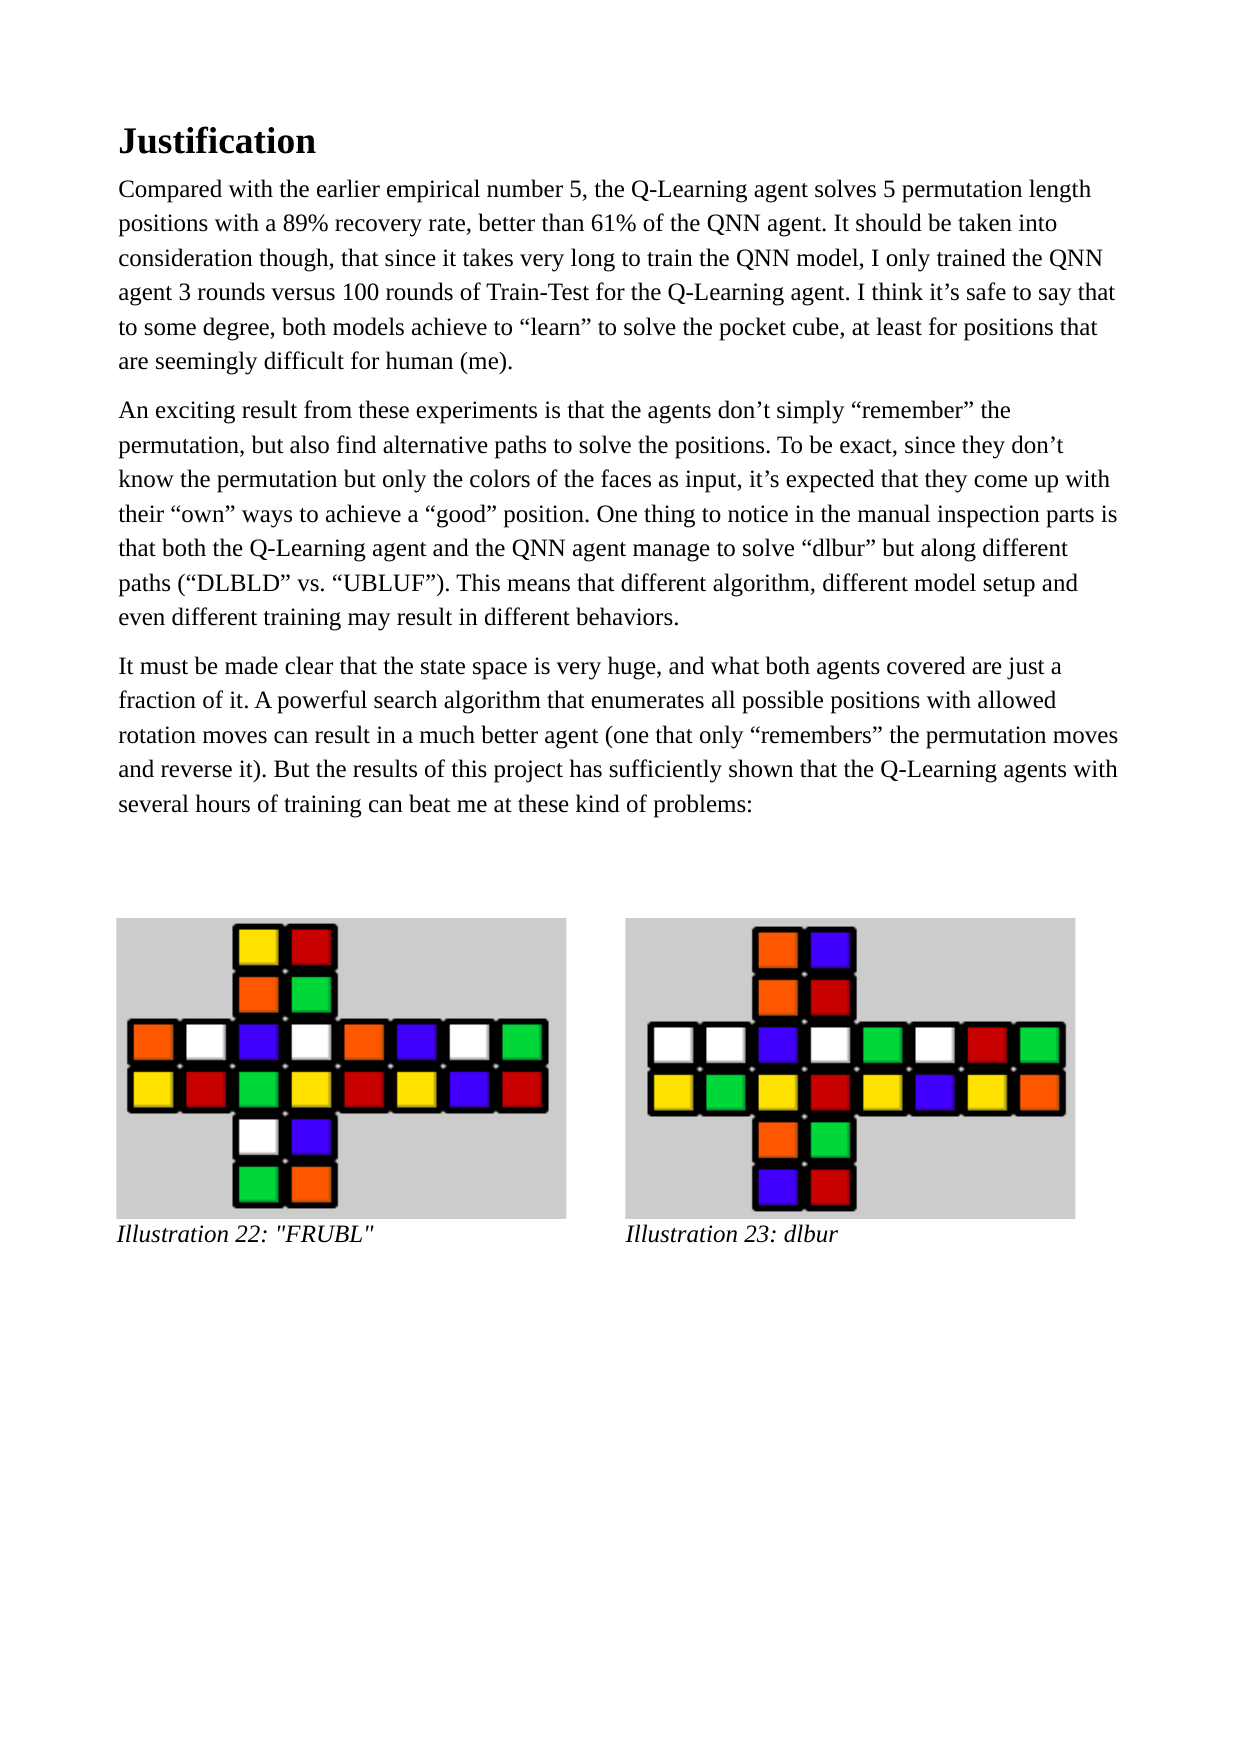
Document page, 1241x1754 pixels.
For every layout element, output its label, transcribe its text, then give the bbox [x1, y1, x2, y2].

text It must be made clear that the state space is very huge, and what both agents covered are just a fraction of it. A powerful search algorithm that enumerates all possible positions with allowed rotation moves can result in a much better agent (one that only “remembers” the permutation moves and reverse it). But the results of this project has sufficiently shown that the Q-Learning agents with several hours of training can beat me at these kind of problems: [118, 651, 1122, 818]
text An exciting result from these experiments is that the agents don’t simply “remember” the permutation, but also find alternative paths to solve the positions. To be exact, since they don’t know the permutation but only the colors of the faces as input, it’s expected that they come up with their “own” ways to achieve a “good” position. One thing to notice in the manual inspection parts is that both the Q-Learning agent and the QNN agent manage to solve “dlbur” but along different paths (“DLBLD” vs. “UBLUF”). This means that different algorithm, different model setup and even different training may result in different behaviors. [118, 395, 1122, 631]
text Illustration 23: dlbur [625, 1219, 1075, 1248]
picture [116, 918, 567, 1219]
picture [625, 918, 1076, 1219]
text Compared with the earlier empirical number 5, the Q-Learning agent solves 5 permutation length positions with a 89% recovery rate, better than 61% of the QNN agent. It should be taken into consideration though, that since it takes very long to train the QNN model, I only trained the QNN agent 3 rounds versus 100 rounds of Train-Test for the Q-Learning agent. I think it’s safe to say that to some degree, both models achieve to “learn” to solve the pocket cube, at least for positions that are seemingly difficult for human (me). [118, 174, 1122, 375]
subtitle Justification [118, 118, 1122, 161]
text Illustration 22: "FRUBL" [116, 1219, 566, 1248]
